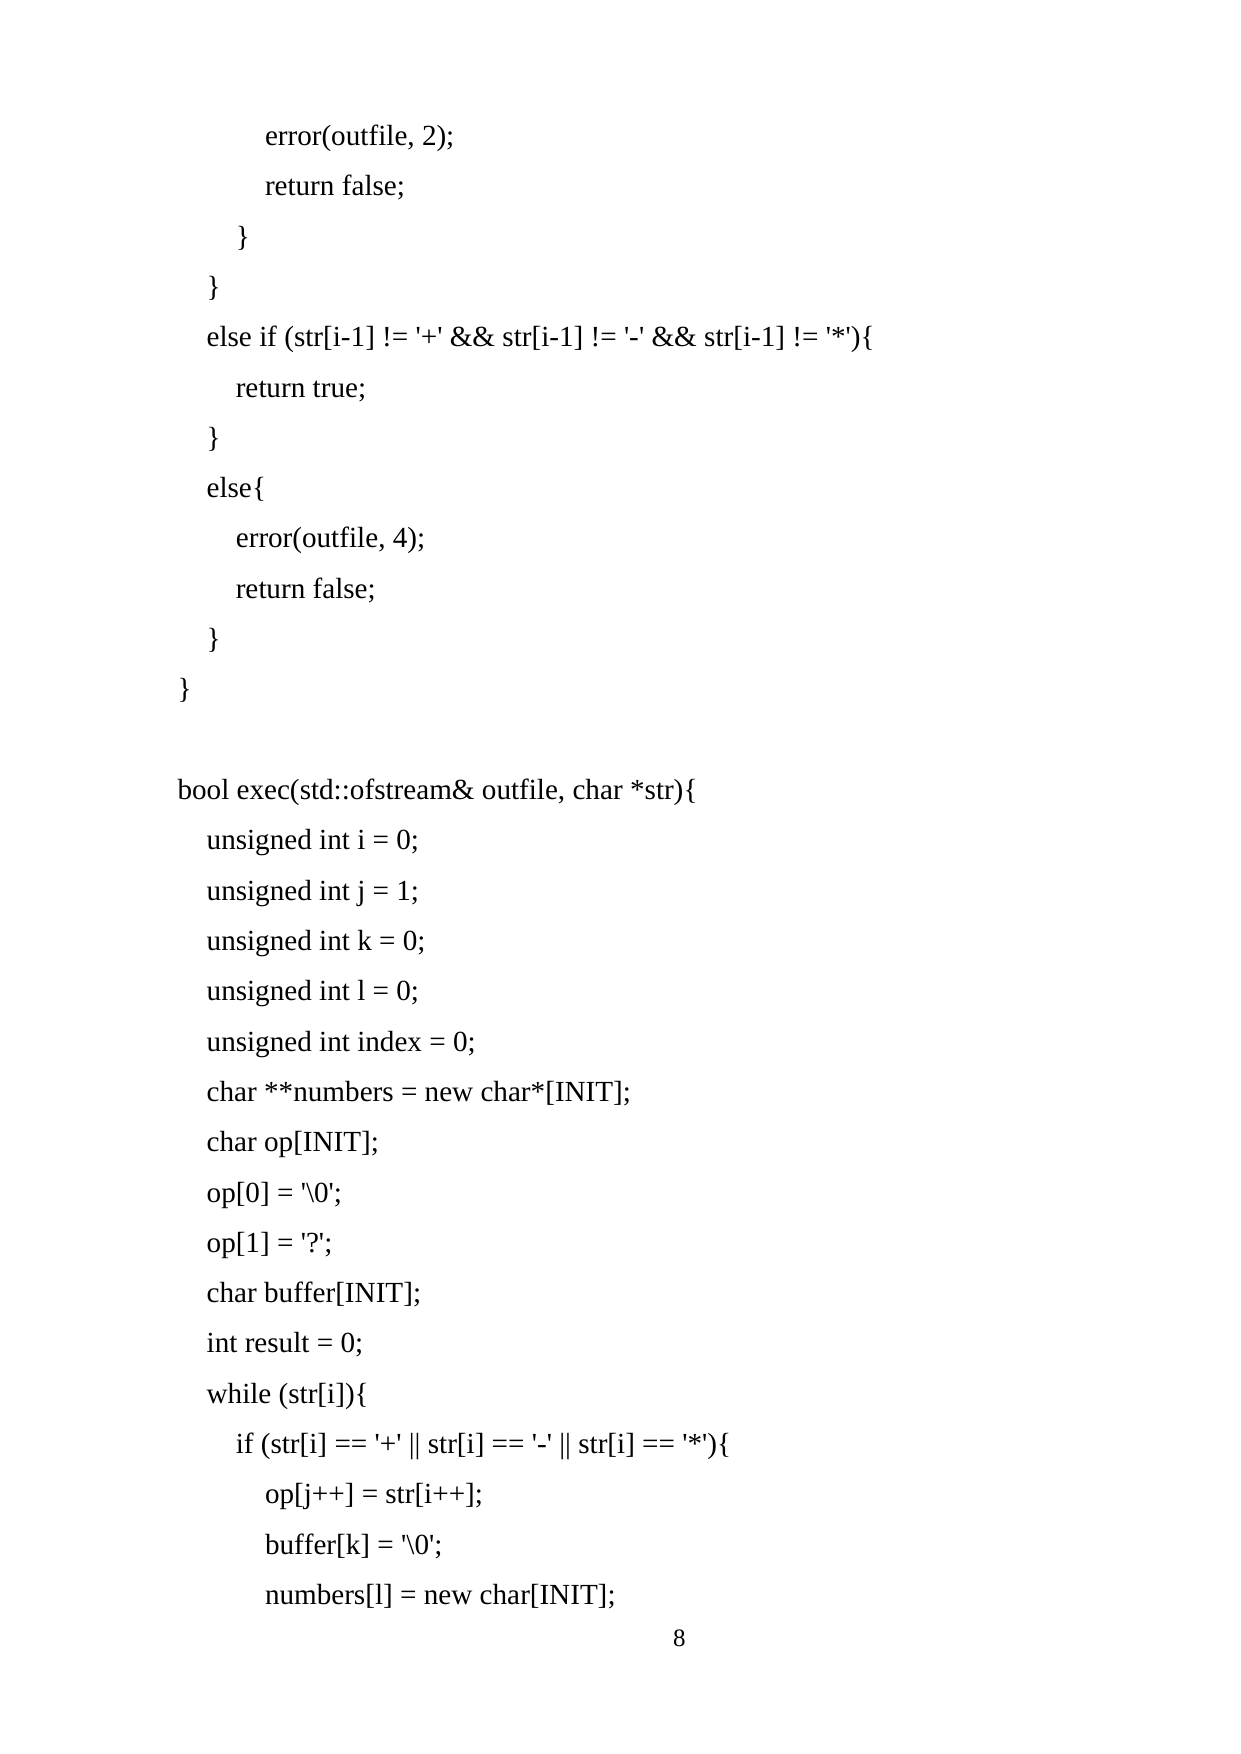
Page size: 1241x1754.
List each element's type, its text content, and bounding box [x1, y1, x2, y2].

text numbers[l] = new char[INIT]; [177, 1577, 1181, 1611]
text return false; [177, 168, 1181, 202]
text return true; [177, 370, 1181, 403]
text } [177, 269, 1181, 303]
text } [177, 621, 1181, 655]
text error(outfile, 4); [177, 521, 1181, 554]
text op[j++] = str[i++]; [177, 1477, 1181, 1510]
text } [177, 219, 1181, 252]
text while (str[i]){ [177, 1376, 1181, 1409]
text else if (str[i-1] != '+' && str[i-1] != '-' && str[i-1] != '*'){ [177, 319, 1181, 353]
text int result = 0; [177, 1326, 1181, 1359]
text } [177, 420, 1181, 453]
text if (str[i] == '+' || str[i] == '-' || str[i] == '*'){ [177, 1426, 1181, 1460]
text op[0] = '\0'; [177, 1175, 1181, 1208]
text unsigned int k = 0; [177, 923, 1181, 957]
text unsigned int index = 0; [177, 1024, 1181, 1057]
text error(outfile, 2); [177, 118, 1181, 152]
text unsigned int l = 0; [177, 973, 1181, 1007]
text char op[INIT]; [177, 1124, 1181, 1158]
text else{ [177, 470, 1181, 504]
text return false; [177, 571, 1181, 604]
text buffer[k] = '\0'; [177, 1527, 1181, 1560]
text unsigned int i = 0; [177, 822, 1181, 856]
text } [177, 672, 1181, 705]
text bool exec(std::ofstream& outfile, char *str){ [177, 772, 1181, 806]
text char **numbers = new char*[INIT]; [177, 1074, 1181, 1108]
text op[1] = '?'; [177, 1225, 1181, 1258]
text char buffer[INIT]; [177, 1275, 1181, 1309]
text unsigned int j = 1; [177, 873, 1181, 906]
